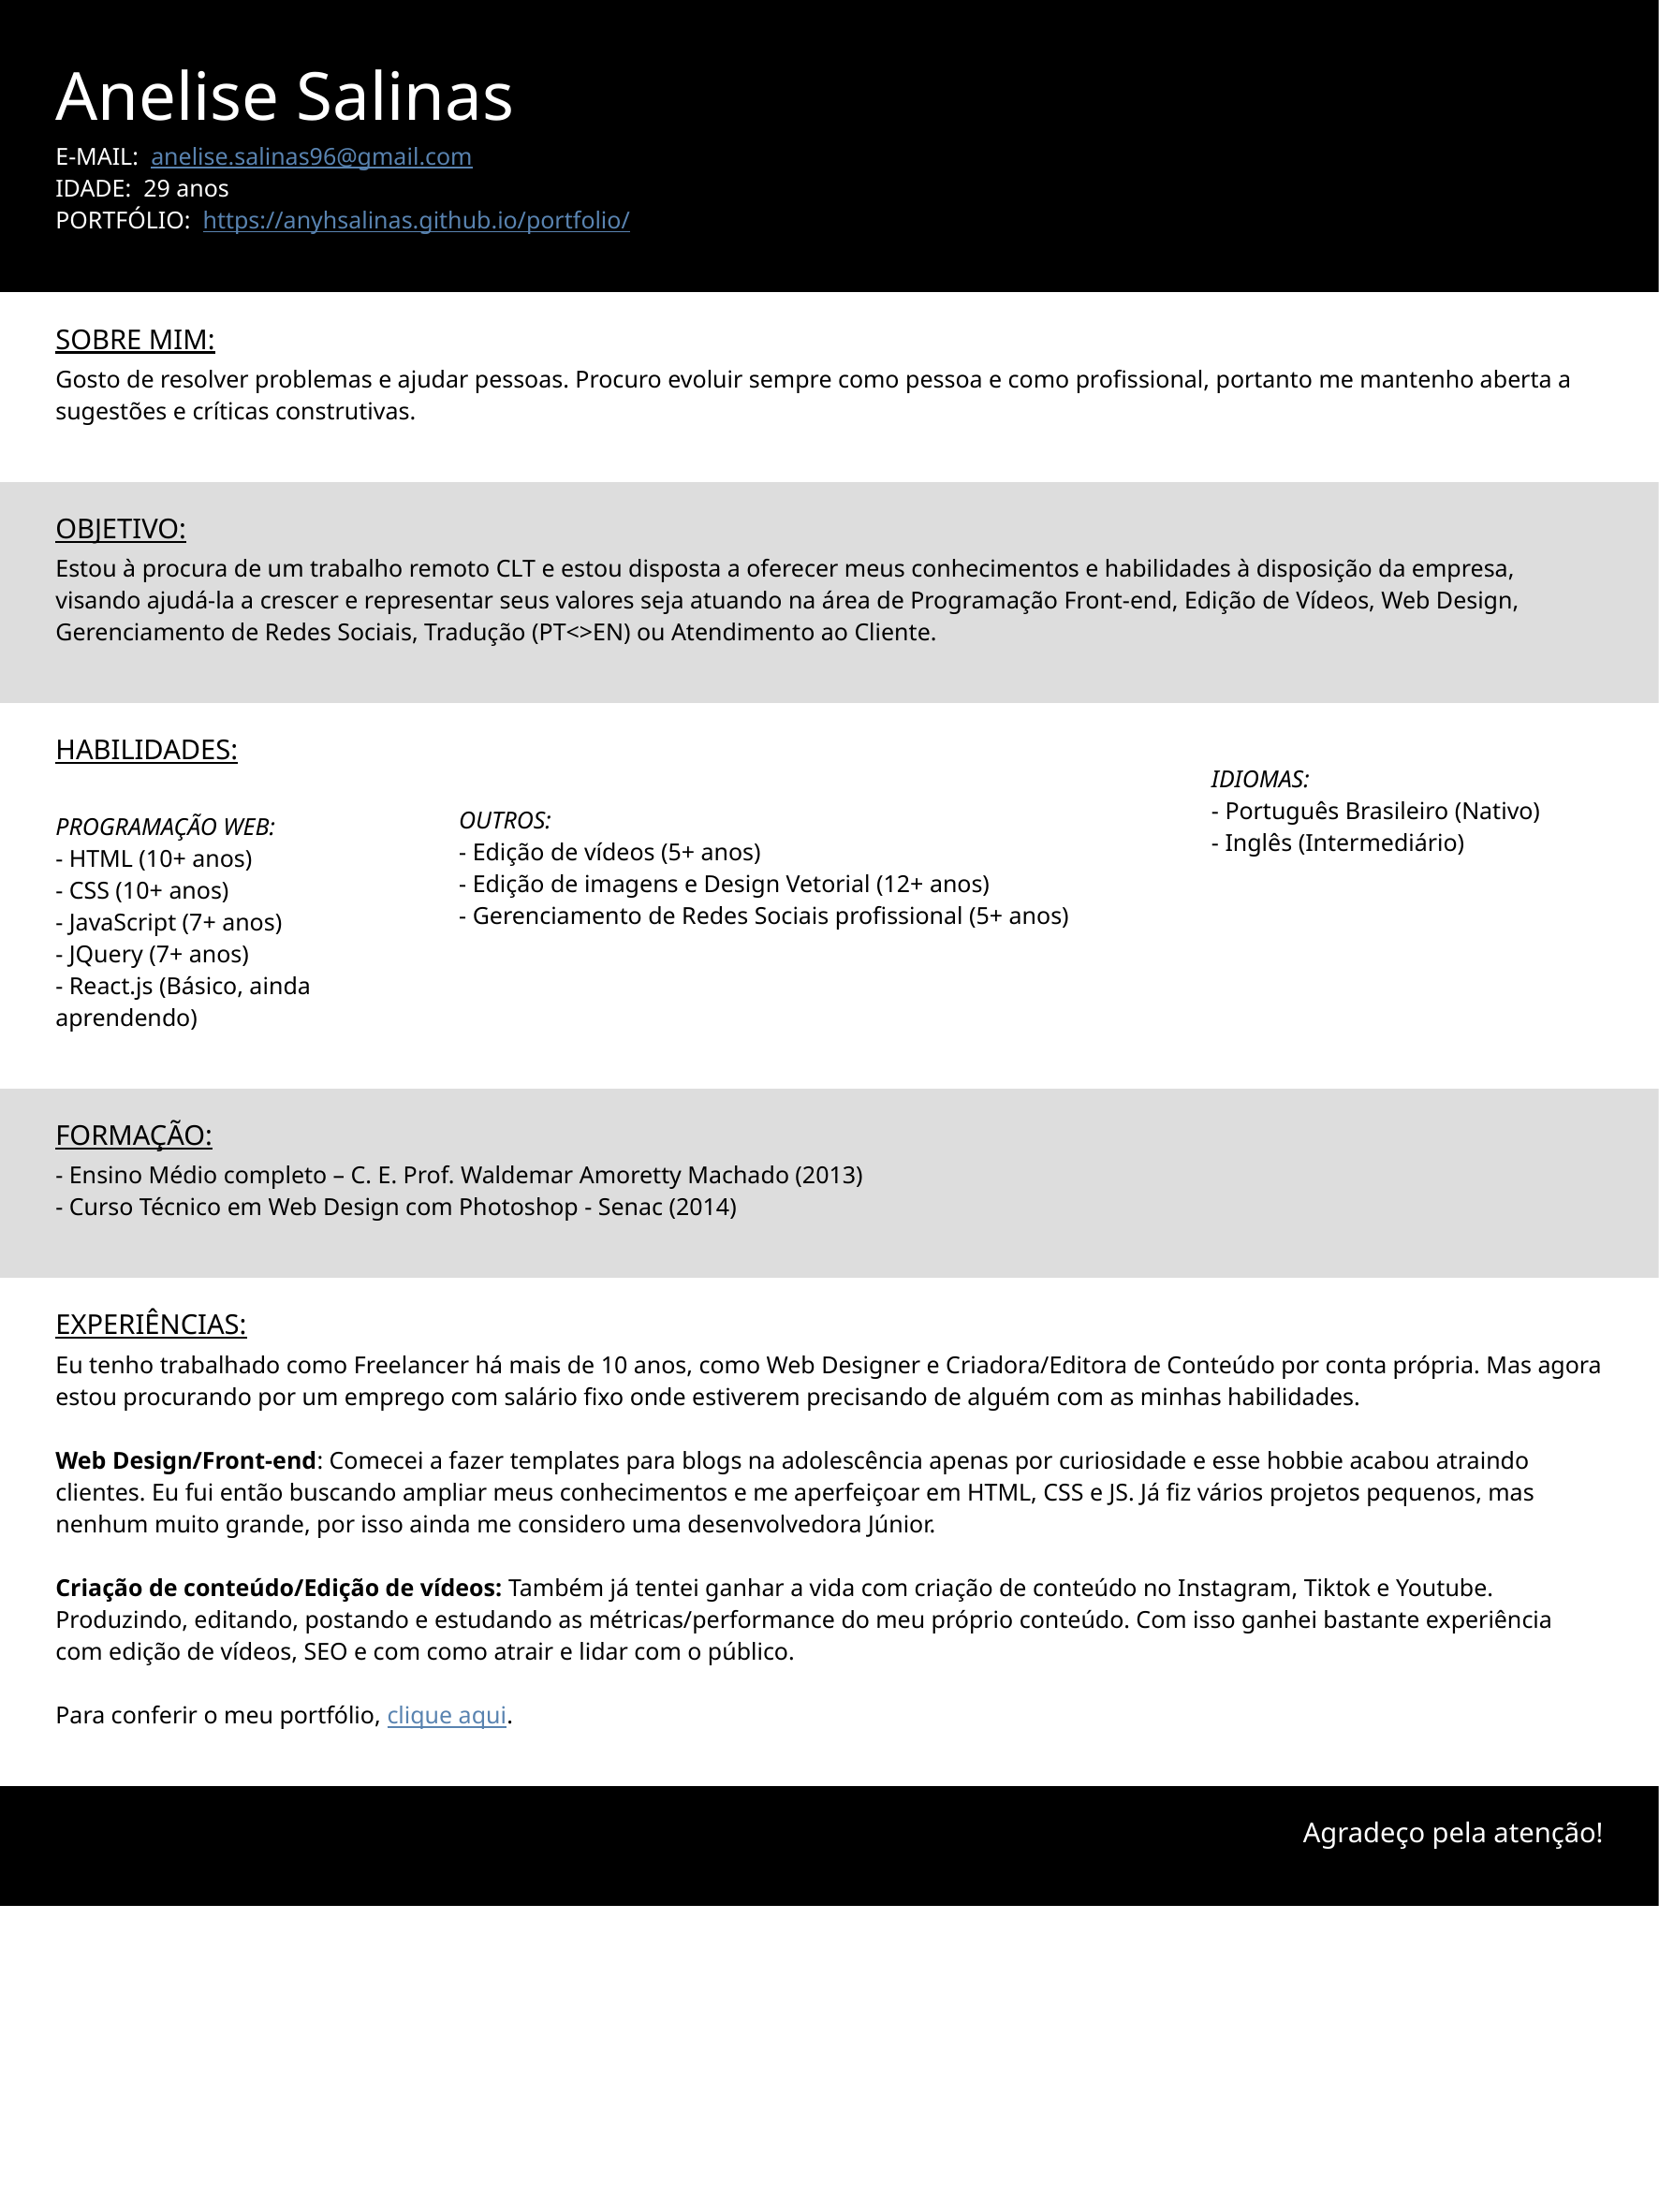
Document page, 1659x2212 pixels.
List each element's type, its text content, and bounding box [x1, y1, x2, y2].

table_cell Agradeço pela atenção! [0, 1786, 1659, 1906]
table_cell IDIOMAS: - Português Brasileiro (Nativo) - Inglês (Intermediário) [1211, 703, 1653, 1089]
table_cell FORMAÇÃO: - Ensino Médio completo – C. E. Prof. Waldemar Amoretty Machado (2013) - Curso Técnico em Web Design com Photoshop - Senac (2014) [0, 1089, 1659, 1278]
table_header Anelise Salinas E-MAIL: anelise.salinas96@gmail.com IDADE: 29 anos PORTFÓLIO: https://anyhsalinas.github.io/portfolio/ [0, 0, 1659, 292]
table_cell SOBRE MIM: Gosto de resolver problemas e ajudar pessoas. Procuro evoluir sempre como pessoa e como profissional, portanto me mantenho aberta a sugestões e críticas construtivas. [0, 293, 1653, 482]
table_cell [1653, 703, 1659, 1089]
table_cell OBJETIVO: Estou à procura de um trabalho remoto CLT e estou disposta a oferecer meus conhecimentos e habilidades à disposição da empresa, visando ajudá-la a crescer e representar seus valores seja atuando na área de Programação Front-end, Edição de Vídeos, Web Design, Gerenciamento de Redes Sociais, Tradução (PT<>EN) ou Atendimento ao Cliente. [0, 482, 1659, 703]
table_cell OUTROS: - Edição de vídeos (5+ anos) - Edição de imagens e Design Vetorial (12+ anos) - Gerenciamento de Redes Sociais profissional (5+ anos) [459, 703, 1211, 1089]
table_cell HABILIDADES: PROGRAMAÇÃO WEB: - HTML (10+ anos) - CSS (10+ anos) - JavaScript (7+ anos) - JQuery (7+ anos) - React.js (Básico, ainda aprendendo) [0, 703, 459, 1089]
table_cell [1653, 293, 1659, 482]
table_cell EXPERIÊNCIAS: Eu tenho trabalhado como Freelancer há mais de 10 anos, como Web Designer e Criadora/Editora de Conteúdo por conta própria. Mas agora estou procurando por um emprego com salário fixo onde estiverem precisando de alguém com as minhas habilidades. Web Design/Front-end: Comecei a fazer templates para blogs na adolescência apenas por curiosidade e esse hobbie acabou atraindo clientes. Eu fui então buscando ampliar meus conhecimentos e me aperfeiçoar em HTML, CSS e JS. Já fiz vários projetos pequenos, mas nenhum muito grande, por isso ainda me considero uma desenvolvedora Júnior. Criação de conteúdo/Edição de vídeos: Também já tentei ganhar a vida com criação de conteúdo no Instagram, Tiktok e Youtube. Produzindo, editando, postando e estudando as métricas/performance do meu próprio conteúdo. Com isso ganhei bastante experiência com edição de vídeos, SEO e com como atrair e lidar com o público. Para conferir o meu portfólio, clique aqui. [0, 1278, 1659, 1786]
